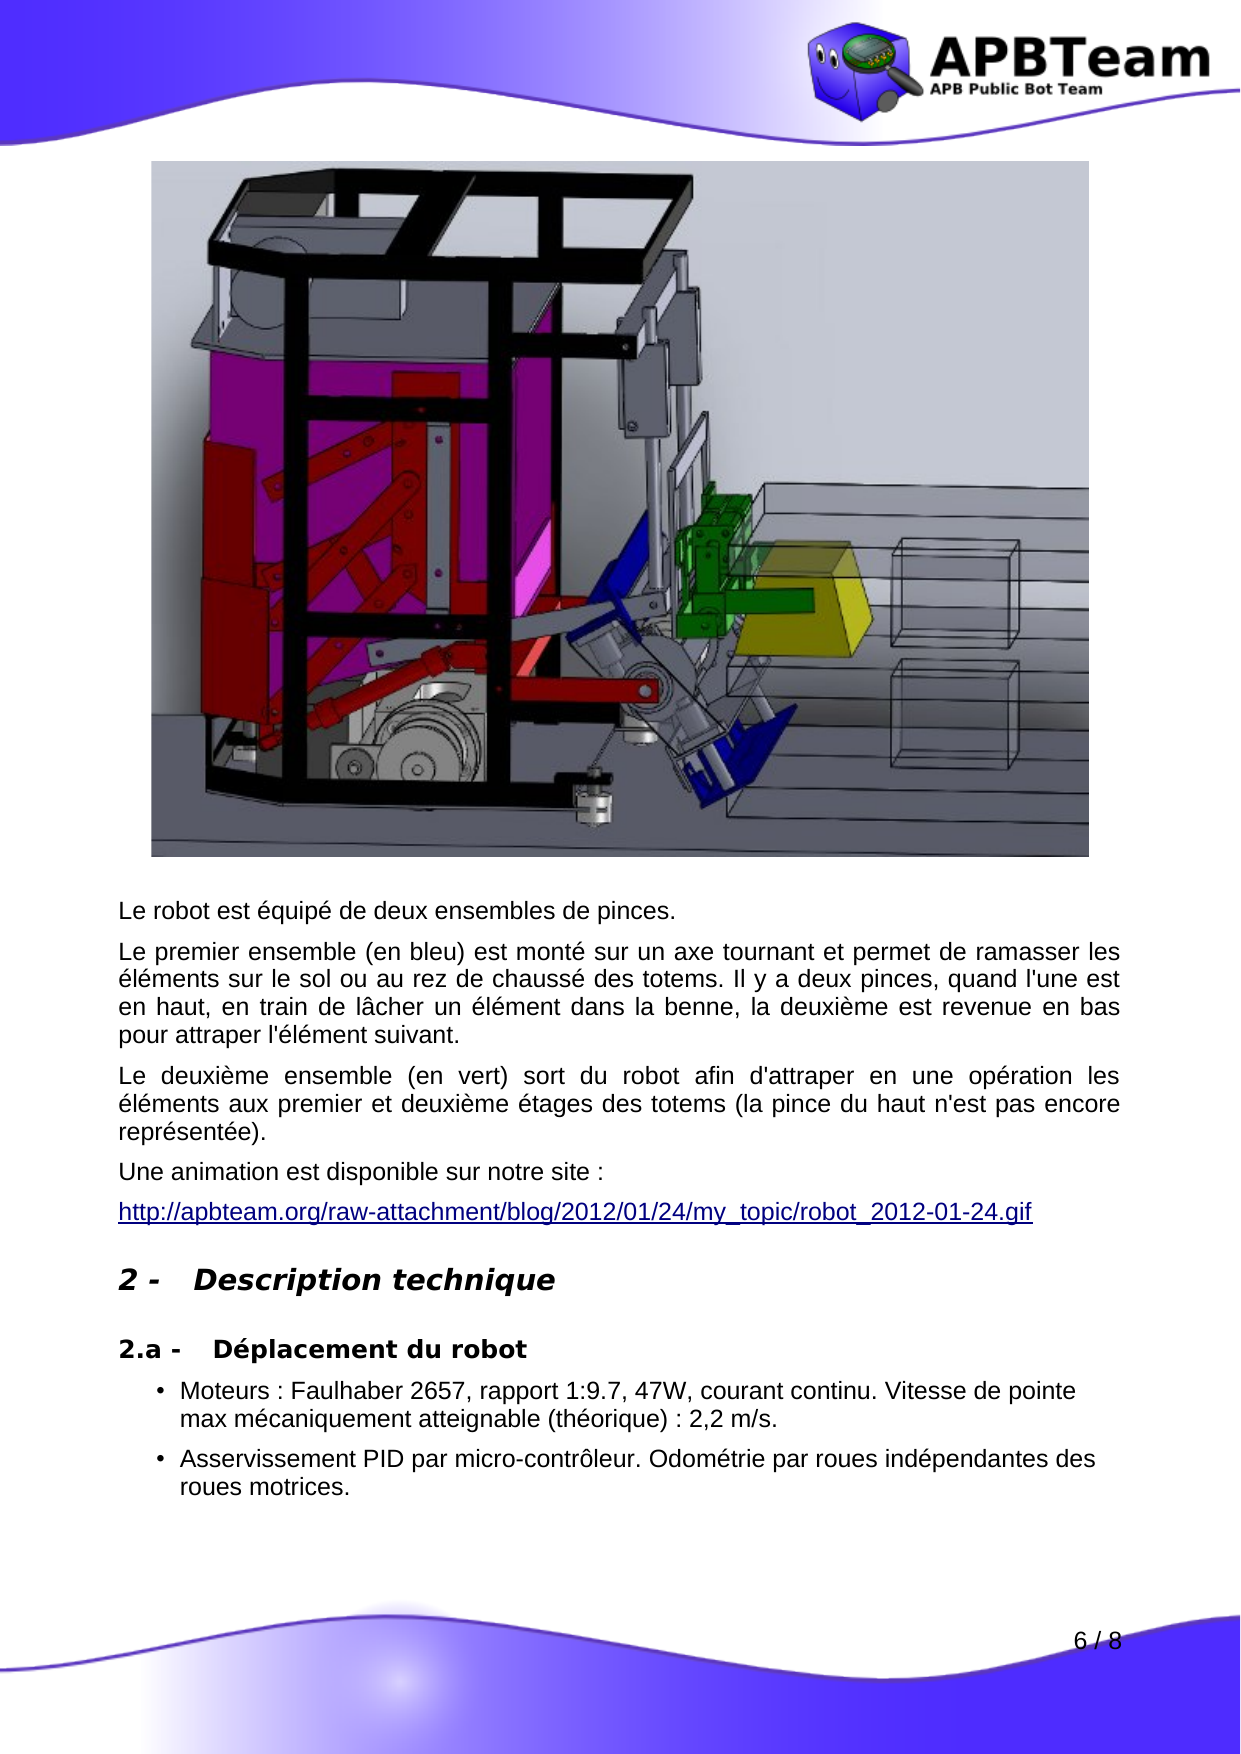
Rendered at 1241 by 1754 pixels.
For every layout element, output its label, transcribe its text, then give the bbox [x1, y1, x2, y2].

text Le premier ensemble (en bleu) est monté sur un axe tournant et permet de ramasser les éléments sur le sol ou au rez de chaussé des totems. Il y a deux pinces, quand l'une est en haut, en train de lâcher un élément dans la benne, la deuxième est revenue en bas pour attraper l'élément suivant. [118, 937, 1122, 1049]
subtitle Déplacement du robot [118, 1335, 1122, 1364]
list Asservissement PID par micro-contrôleur. Odométrie par roues indépendantes des roues motrices. [156, 1445, 1122, 1501]
text http://apbteam.org/raw-attachment/blog/2012/01/24/my_topic/robot_2012-01-24.gif [118, 1198, 1122, 1226]
text Le deuxième ensemble (en vert) sort du robot afin d'attraper en une opération les éléments aux premier et deuxième étages des totems (la pince du haut n'est pas encore représentée). [118, 1062, 1122, 1145]
picture [151, 161, 1089, 857]
picture [0, 1599, 1241, 1754]
list Moteurs : Faulhaber 2657, rapport 1:9.7, 47W, courant continu. Vitesse de pointe max mécaniquement atteignable (théorique) : 2,2 m/s. [156, 1377, 1122, 1433]
picture [0, 0, 1241, 146]
text Le robot est équipé de deux ensembles de pinces. [118, 897, 1122, 925]
text Une animation est disponible sur notre site : [118, 1158, 1122, 1186]
subtitle Description technique [118, 1264, 1122, 1298]
